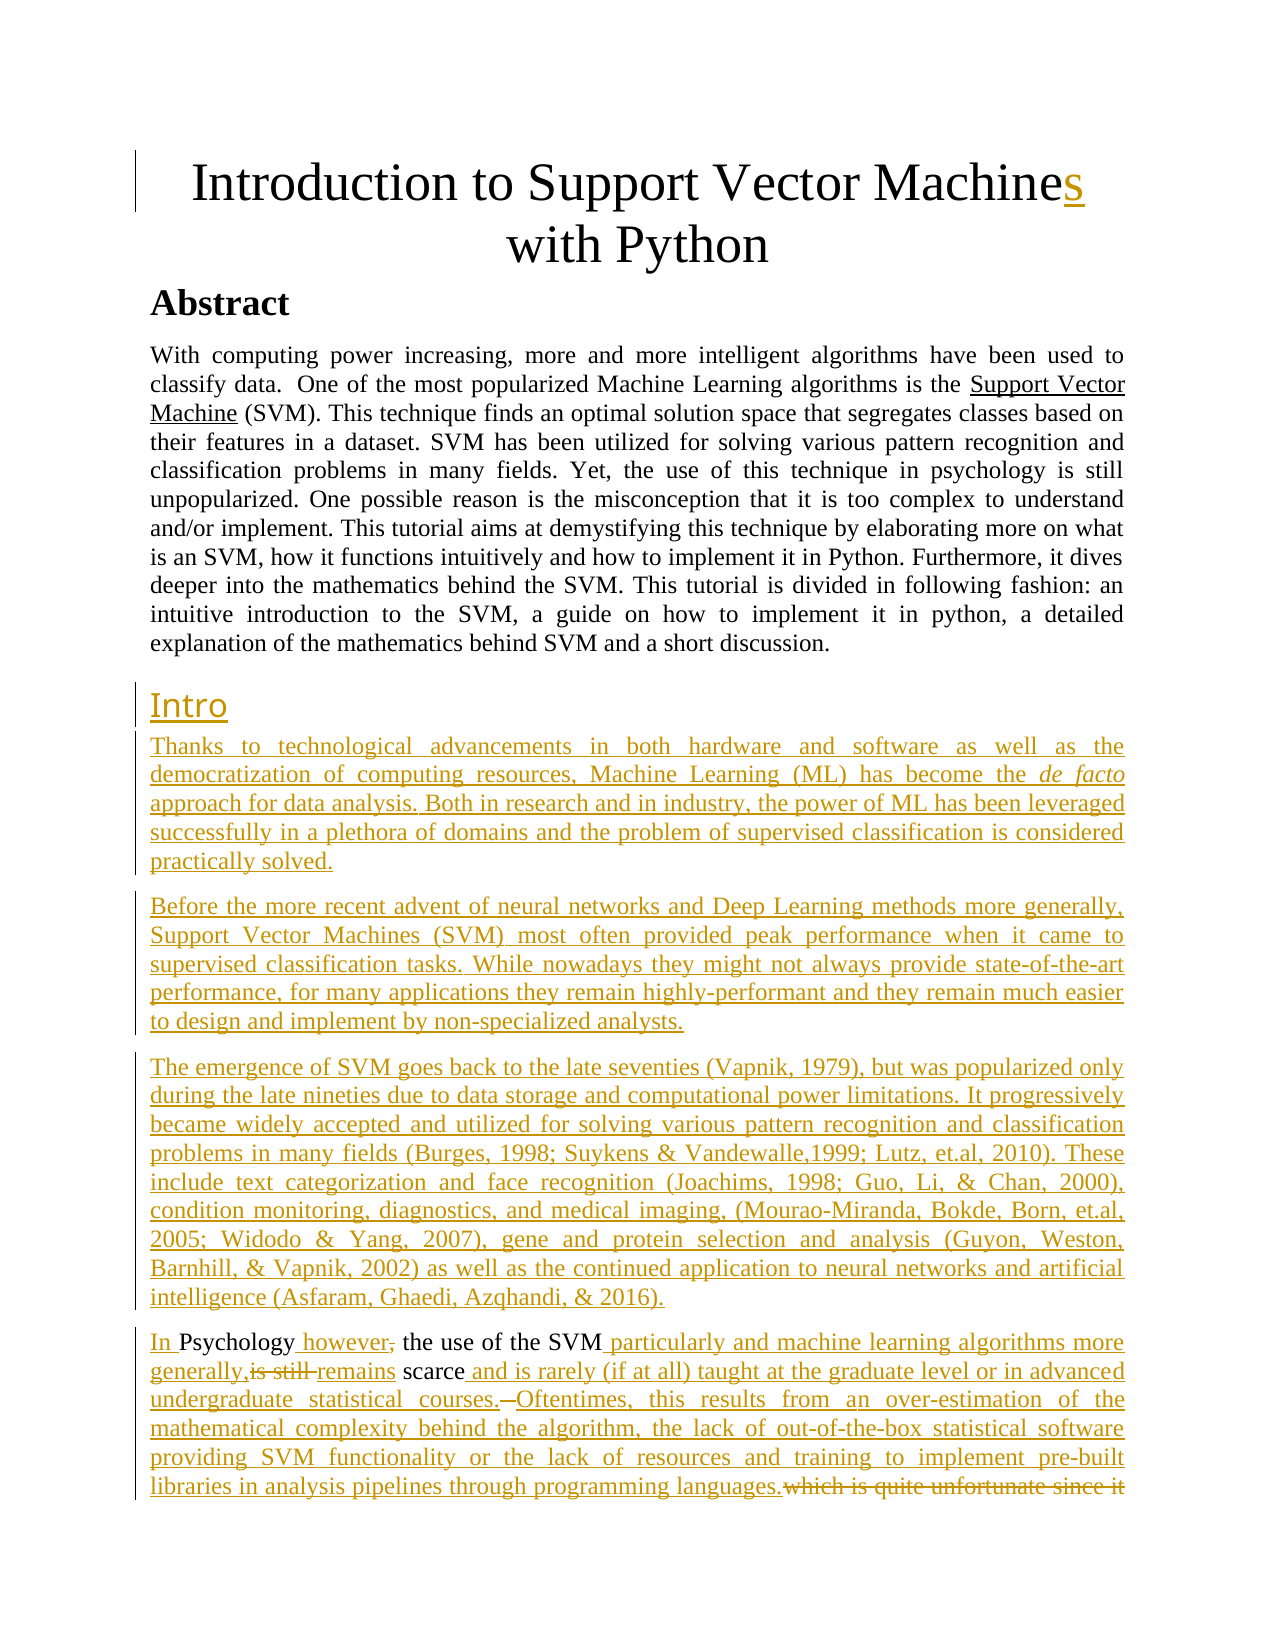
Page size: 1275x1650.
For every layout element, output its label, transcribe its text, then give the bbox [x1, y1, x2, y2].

text became widely accepted and utilized for solving various pattern recognition and classification [150, 1107, 1125, 1134]
text performance, for many applications they remain highly-performant and they remain much easier to design and implement by non-specialized analysts. [150, 975, 1125, 1035]
text practically solved. [150, 843, 1125, 874]
text Thanks to technological advancements in both hardware and software as well as the [150, 731, 1125, 756]
text intelligence (Asfaram, Ghaedi, Azqhandi, & 2016). [150, 1279, 1125, 1310]
text In Psychology however the use of the SVM particularly and machine learning algorithms more generally,remains scarce and is rarely (if at all) taught at the graduate level or in advanced undergraduate statistical courses.Oftentimes, this results from an over-estimation of the mathematical complexity behind the algorithm, the lack of out-of-the-box statistical software providing SVM functionality or the lack of resources and training to implement pre-built libraries in analysis pipelines through programming languages. Thus, the purpose of this tutorial is to provide an introductory to the basic concepts behind SVM and to help beginners with no prior knowledge to implement this intelligent algorithm in Python. [150, 1440, 1125, 1467]
text approach for data analysis. Both in research and in industry, the power of ML has been leveraged [150, 786, 1125, 813]
text In Psychology however the use of the SVM particularly and machine learning algorithms more generally,remains scarce and is rarely (if at all) taught at the graduate level or in advanced undergraduate statistical courses.Oftentimes, this results from an over-estimation of the mathematical complexity behind the algorithm, the lack of out-of-the-box statistical software providing SVM functionality or the lack of resources and training to implement pre-built libraries in analysis pipelines through programming languages. Thus, the purpose of this tutorial is to provide an introductory to the basic concepts behind SVM and to help beginners with no prior knowledge to implement this intelligent algorithm in Python. [150, 1468, 1125, 1499]
text problems in many fields (Burges, 1998; Suykens & Vandewalle,1999; Lutz, et.al, 2010). These [150, 1136, 1125, 1163]
text successfully in a plethora of domains and the problem of supervised classification is considered [150, 814, 1125, 842]
text In Psychology however the use of the SVM particularly and machine learning algorithms more generally,remains scarce and is rarely (if at all) taught at the graduate level or in advanced undergraduate statistical courses.Oftentimes, this results from an over-estimation of the mathematical complexity behind the algorithm, the lack of out-of-the-box statistical software providing SVM functionality or the lack of resources and training to implement pre-built libraries in analysis pipelines through programming languages. Thus, the purpose of this tutorial is to provide an introductory to the basic concepts behind SVM and to help beginners with no prior knowledge to implement this intelligent algorithm in Python. [150, 1327, 1125, 1438]
text The emergence of SVM goes back to the late seventies (Vapnik, 1979), but was popularized only during the late nineties due to data storage and computational power limitations. It progressively [150, 1052, 1125, 1105]
text With computing power increasing, more and more intelligent algorithms have been used to classify data. One of the most popularized Machine Learning algorithms is the Support Vector Machine (SVM). This technique finds an optimal solution space that segregates classes based on their features in a dataset. SVM has been utilized for solving various pattern recognition and classification problems in many fields. Yet, the use of this technique in psychology is still unpopularized. One possible reason is the misconception that it is too complex to understand and/or implement. This tutorial aims at demystifying this technique by elaborating more on what is an SVM, how it functions intuitively and how to implement it in Python. Furthermore, it dives deeper into the mathematics behind the SVM. This tutorial is divided in following fashion: an intuitive introduction to the SVM, a guide on how to implement it in python, a detailed explanation of the mathematics behind SVM and a short discussion. [150, 341, 1125, 657]
text Abstract [150, 281, 1125, 324]
text Introduction to Support Vector Machines with Python [150, 150, 1125, 274]
text Before the more recent advent of neural networks and Deep Learning methods more generally, Support Vector Machines (SVM) most often provided peak performance when it came to [150, 891, 1125, 945]
text supervised classification tasks. While nowadays they might not always provide state-of-the-art [150, 946, 1125, 974]
text democratization of computing resources, Machine Learning (ML) has become the de facto [150, 757, 1125, 784]
text include text categorization and face recognition (Joachims, 1998; Guo, Li, & Chan, 2000), [150, 1164, 1125, 1192]
text 2005; Widodo & Yang, 2007), gene and protein selection and analysis (Guyon, Weston, Barnhill, & Vapnik, 2002) as well as the continued application to neural networks and artificial [150, 1222, 1125, 1278]
subtitle Intro [150, 682, 1125, 727]
text condition monitoring, diagnostics, and medical imaging, (Mourao-Miranda, Bokde, Born, et.al, [150, 1193, 1125, 1220]
